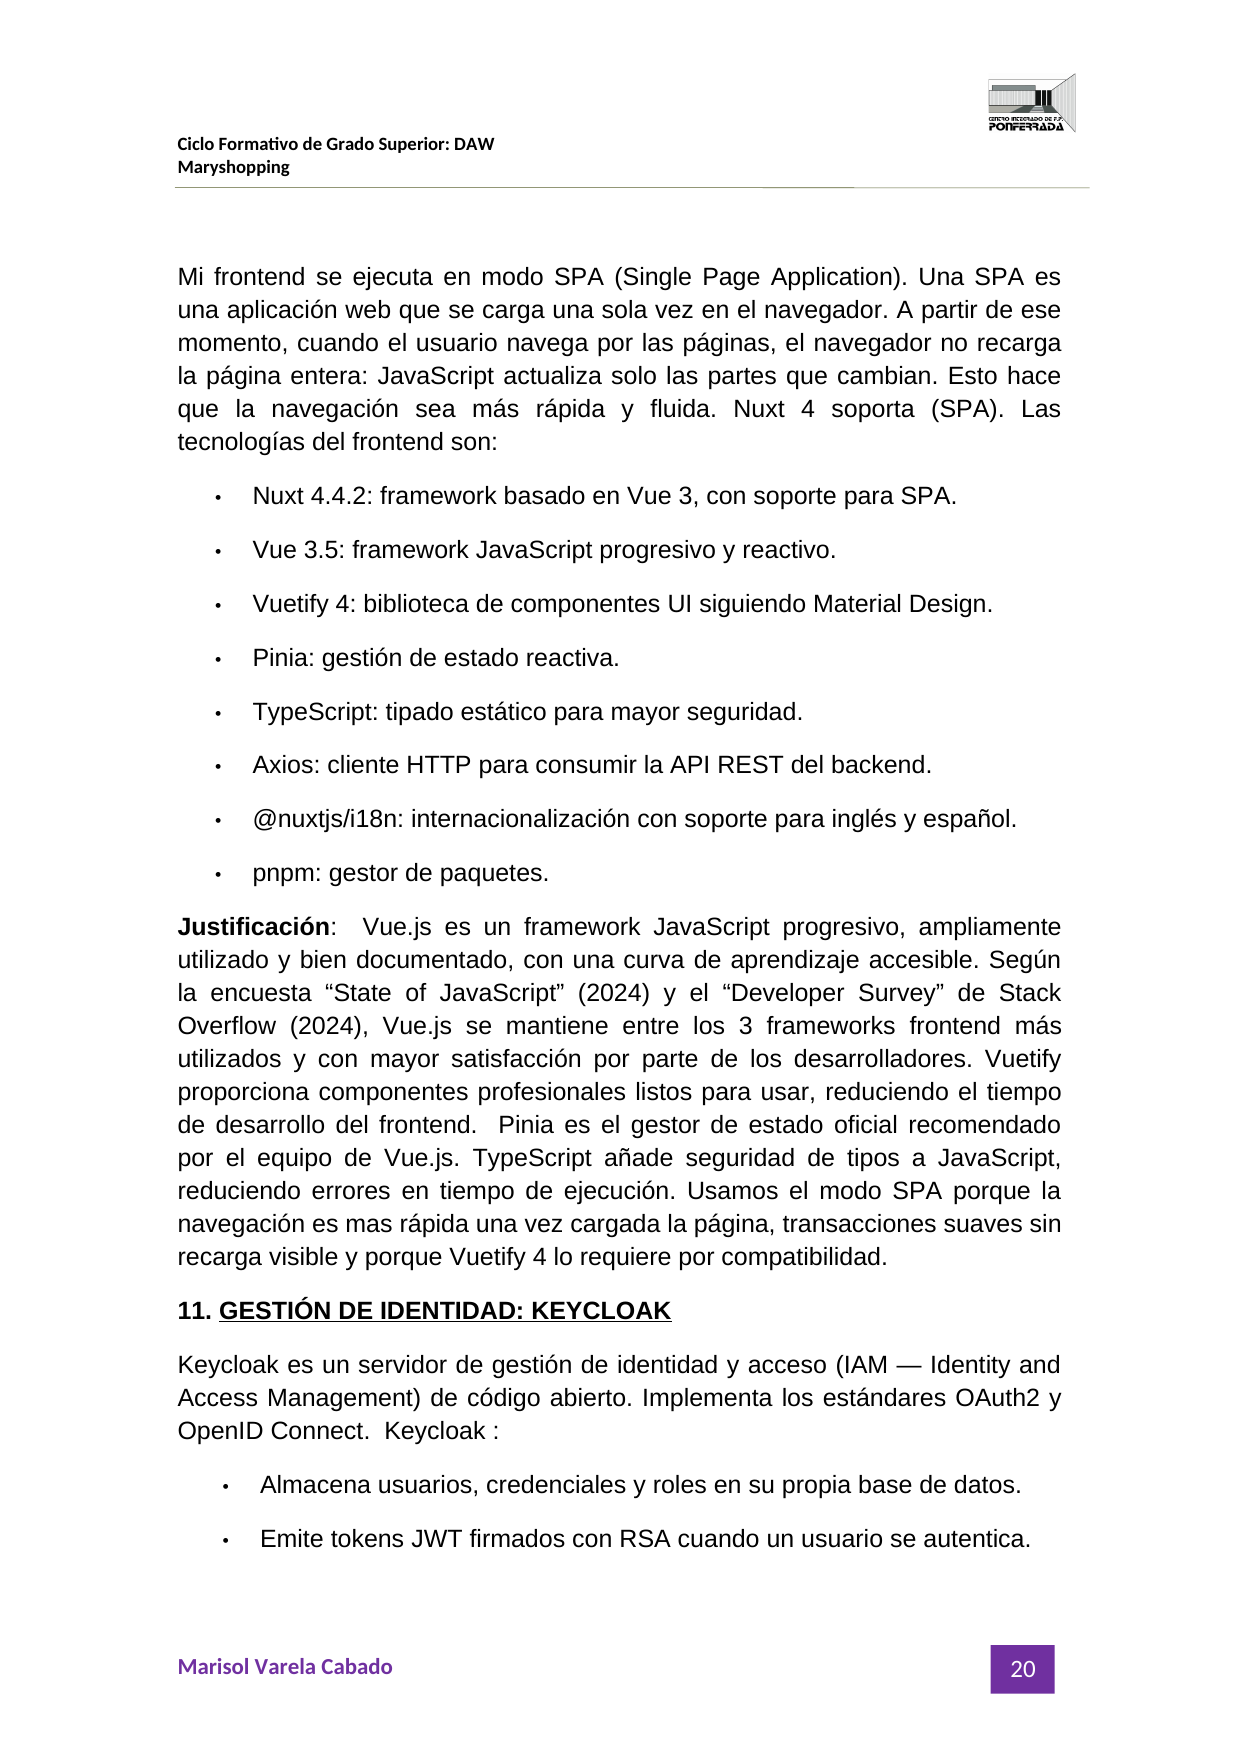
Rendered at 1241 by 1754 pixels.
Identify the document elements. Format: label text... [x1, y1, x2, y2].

list Nuxt 4.4.2: framework basado en Vue 3, con soporte para SPA. [215, 481, 1063, 510]
list @nuxtjs/i18n: internacionalización con soporte para inglés y español. [215, 804, 1063, 833]
list Vue 3.5: framework JavaScript progresivo y reactivo. [215, 535, 1063, 564]
list Pinia: gestión de estado reactiva. [215, 643, 1063, 671]
list pnpm: gestor de paquetes. [215, 858, 1063, 887]
text Keycloak es un servidor de gestión de identidad y acceso (IAM — Identity and Access Management) de código abierto. Implementa los estándares OAuth2 y OpenID Connect. Keycloak : [177, 1350, 1063, 1445]
text Mi frontend se ejecuta en modo SPA (Single Page Application). Una SPA es una aplicación web que se carga una sola vez en el navegador. A partir de ese momento, cuando el usuario navega por las páginas, el navegador no recarga la página entera: JavaScript actualiza solo las partes que cambian. Esto hace que la navegación sea más rápida y fluida. Nuxt 4 soporta (SPA). Las tecnologías del frontend son: [177, 262, 1063, 456]
text 11. GESTIÓN DE IDENTIDAD: KEYCLOAK [177, 1296, 1063, 1325]
list TypeScript: tipado estático para mayor seguridad. [215, 697, 1063, 725]
text Justificación: Vue.js es un framework JavaScript progresivo, ampliamente utilizado y bien documentado, con una curva de aprendizaje accesible. Según la encuesta “State of JavaScript” (2024) y el “Developer Survey” de Stack Overflow (2024), Vue.js se mantiene entre los 3 frameworks frontend más utilizados y con mayor satisfacción por parte de los desarrolladores. Vuetify proporciona componentes profesionales listos para usar, reduciendo el tiempo de desarrollo del frontend. Pinia es el gestor de estado oficial recomendado por el equipo de Vue.js. TypeScript añade seguridad de tipos a JavaScript, reduciendo errores en tiempo de ejecución. Usamos el modo SPA porque la navegación es mas rápida una vez cargada la página, transacciones suaves sin recarga visible y porque Vuetify 4 lo requiere por compatibilidad. [177, 912, 1063, 1271]
list Axios: cliente HTTP para consumir la API REST del backend. [215, 750, 1063, 779]
list Emite tokens JWT firmados con RSA cuando un usuario se autentica. [222, 1524, 1063, 1552]
list Almacena usuarios, credenciales y roles en su propia base de datos. [222, 1470, 1063, 1498]
list Vuetify 4: biblioteca de componentes UI siguiendo Material Design. [215, 589, 1063, 618]
